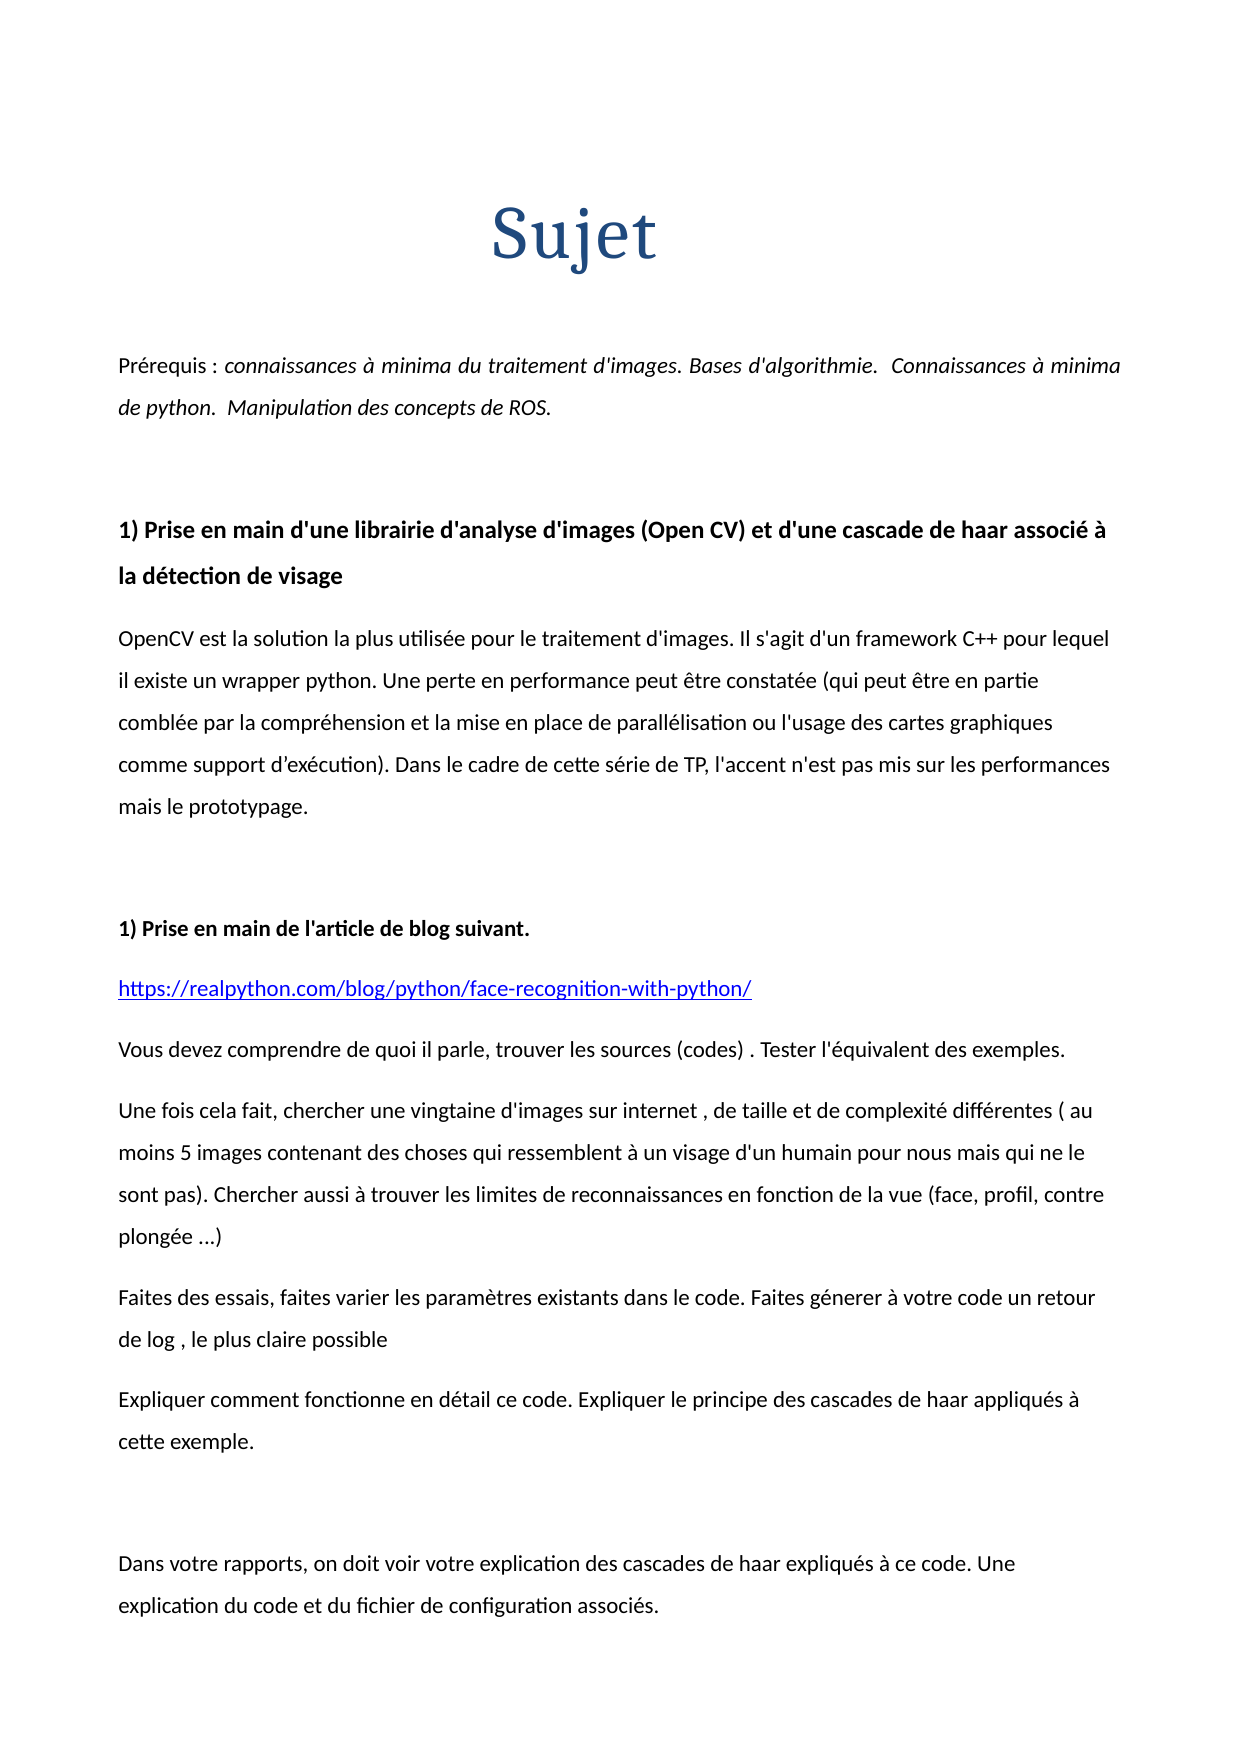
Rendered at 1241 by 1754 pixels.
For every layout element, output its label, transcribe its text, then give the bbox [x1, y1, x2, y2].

text 1) Prise en main de l'article de blog suivant. [118, 914, 1122, 942]
text Une fois cela fait, chercher une vingtaine d'images sur internet , de taille et de complexité différentes ( au moins 5 images contenant des choses qui ressemblent à un visage d'un humain pour nous mais qui ne le sont pas). Chercher aussi à trouver les limites de reconnaissances en fonction de la vue (face, profil, contre plongée ...) [118, 1096, 1122, 1250]
text Dans votre rapports, on doit voir votre explication des cascades de haar expliqués à ce code. Une explication du code et du fichier de configuration associés. [118, 1549, 1122, 1619]
text 1) Prise en main d'une librairie d'analyse d'images (Open CV) et d'une cascade de haar associé à la détection de visage [118, 514, 1122, 591]
text https://realpython.com/blog/python/face-recognition-with-python/ [118, 974, 1122, 1003]
text OpenCV est la solution la plus utilisée pour le traitement d'images. Il s'agit d'un framework C++ pour lequel il existe un wrapper python. Une perte en performance peut être constatée (qui peut être en partie comblée par la compréhension et la mise en place de parallélisation ou l'usage des cartes graphiques comme support d’exécution). Dans le cadre de cette série de TP, l'accent n'est pas mis sur les performances mais le prototypage. [118, 624, 1122, 820]
text Expliquer comment fonctionne en détail ce code. Expliquer le principe des cascades de haar appliqués à cette exemple. [118, 1385, 1122, 1455]
title Sujet [118, 191, 1122, 278]
text Prérequis : connaissances à minima du traitement d'images. Bases d'algorithmie. Connaissances à minima de python. Manipulation des concepts de ROS. [118, 351, 1122, 421]
text Vous devez comprendre de quoi il parle, trouver les sources (codes) . Tester l'équivalent des exemples. [118, 1035, 1122, 1063]
text Faites des essais, faites varier les paramètres existants dans le code. Faites génerer à votre code un retour de log , le plus claire possible [118, 1283, 1122, 1353]
